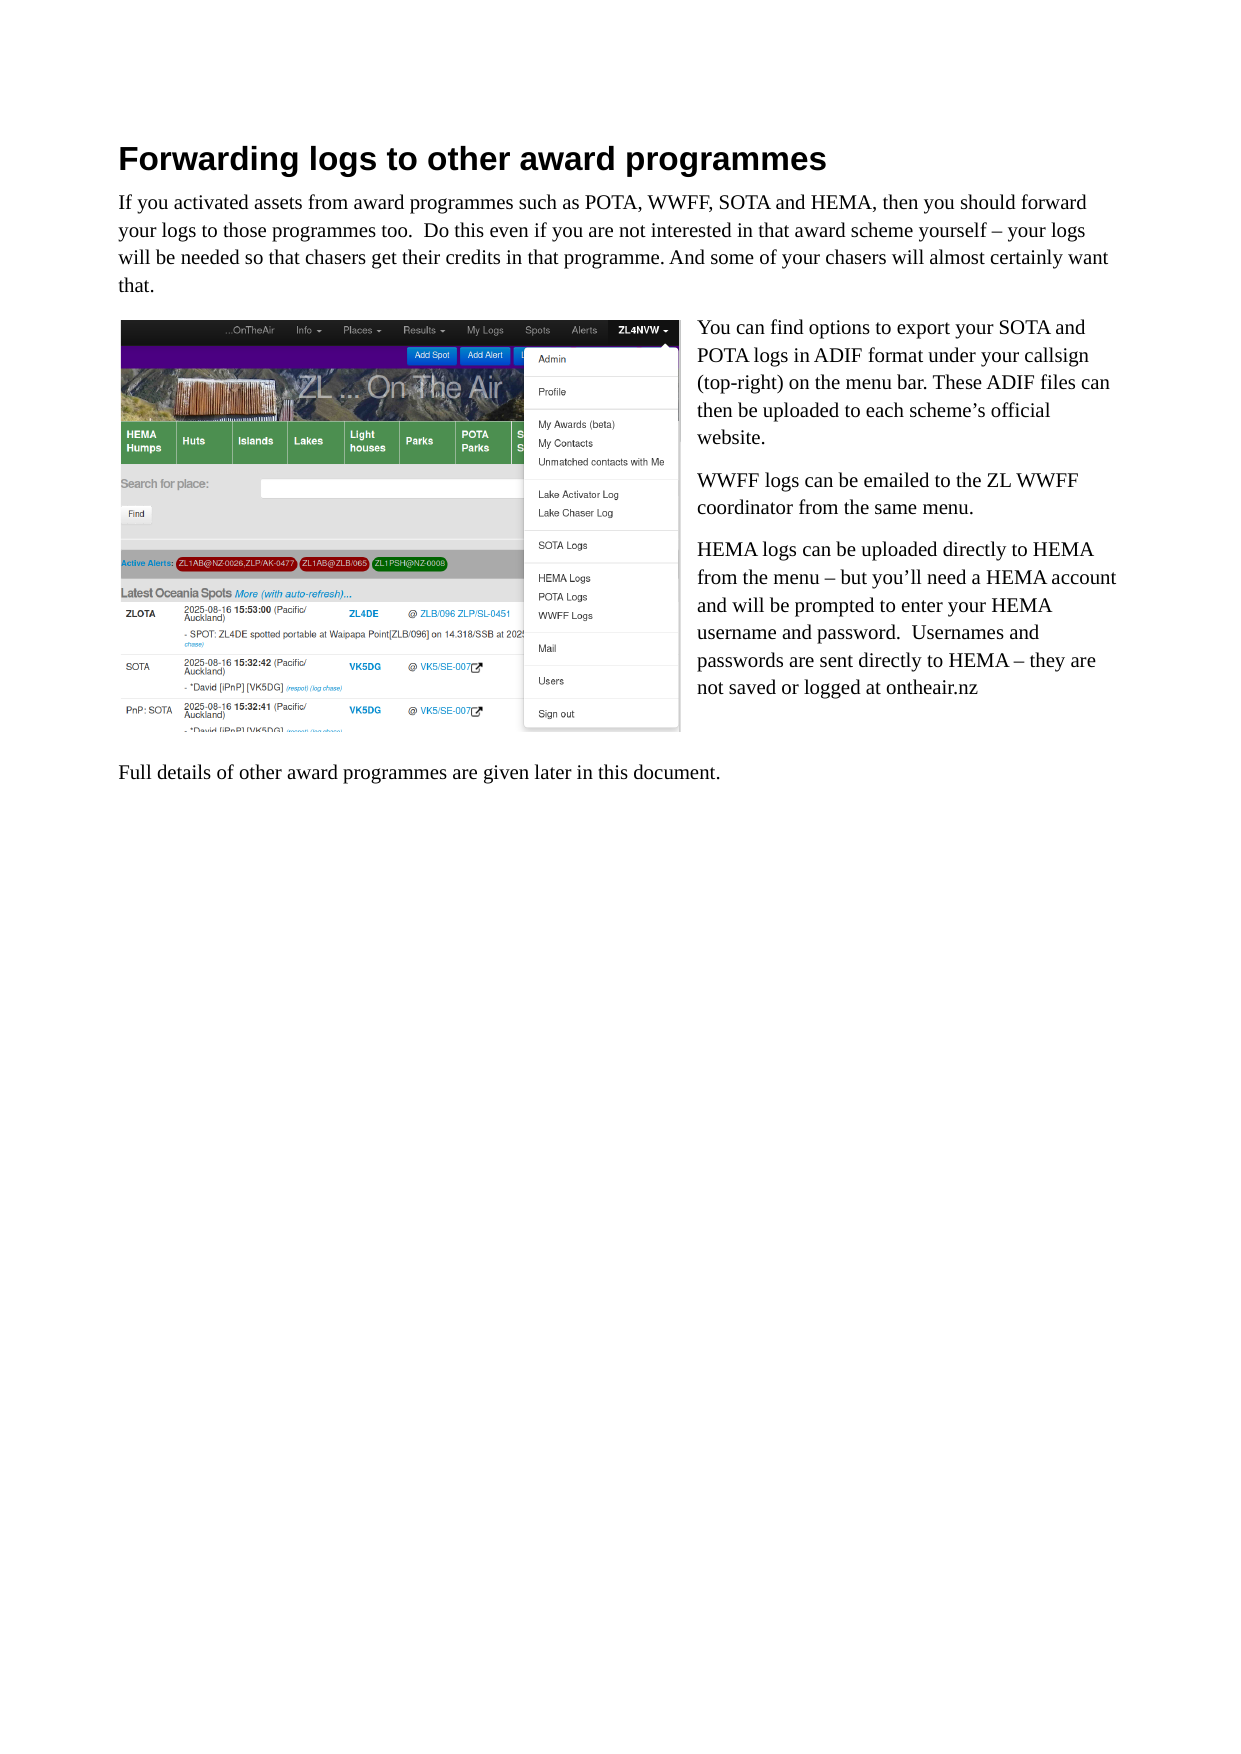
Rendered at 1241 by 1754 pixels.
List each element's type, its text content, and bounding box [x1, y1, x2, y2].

text If you activated assets from award programmes such as POTA, WWFF, SOTA and HEMA, then you should forward your logs to those programmes too. Do this even if you are not interested in that award scheme yourself – your logs will be needed so that chasers get their credits in that programme. And some of your chasers will almost certainly want that. [118, 190, 1122, 297]
text WWFF logs can be emailed to the ZL WWFF coordinator from the same menu. [697, 467, 1122, 519]
picture [120, 320, 681, 732]
text HEMA logs can be uploaded directly to HEMA from the menu – but you’ll need a HEMA account and will be prompted to enter your HEMA username and password. Usernames and passwords are sent directly to HEMA – they are not saved or logged at ontheair.nz [697, 537, 1122, 699]
subtitle Forwarding logs to other award programmes [118, 139, 1122, 177]
text Full details of other award programmes are given later in this document. [118, 760, 1122, 784]
text You can find options to export your SOTA and POTA logs in ADIF format under your callsign (top-right) on the menu bar. These ADIF files can then be uploaded to each scheme’s official website. [697, 315, 1122, 449]
